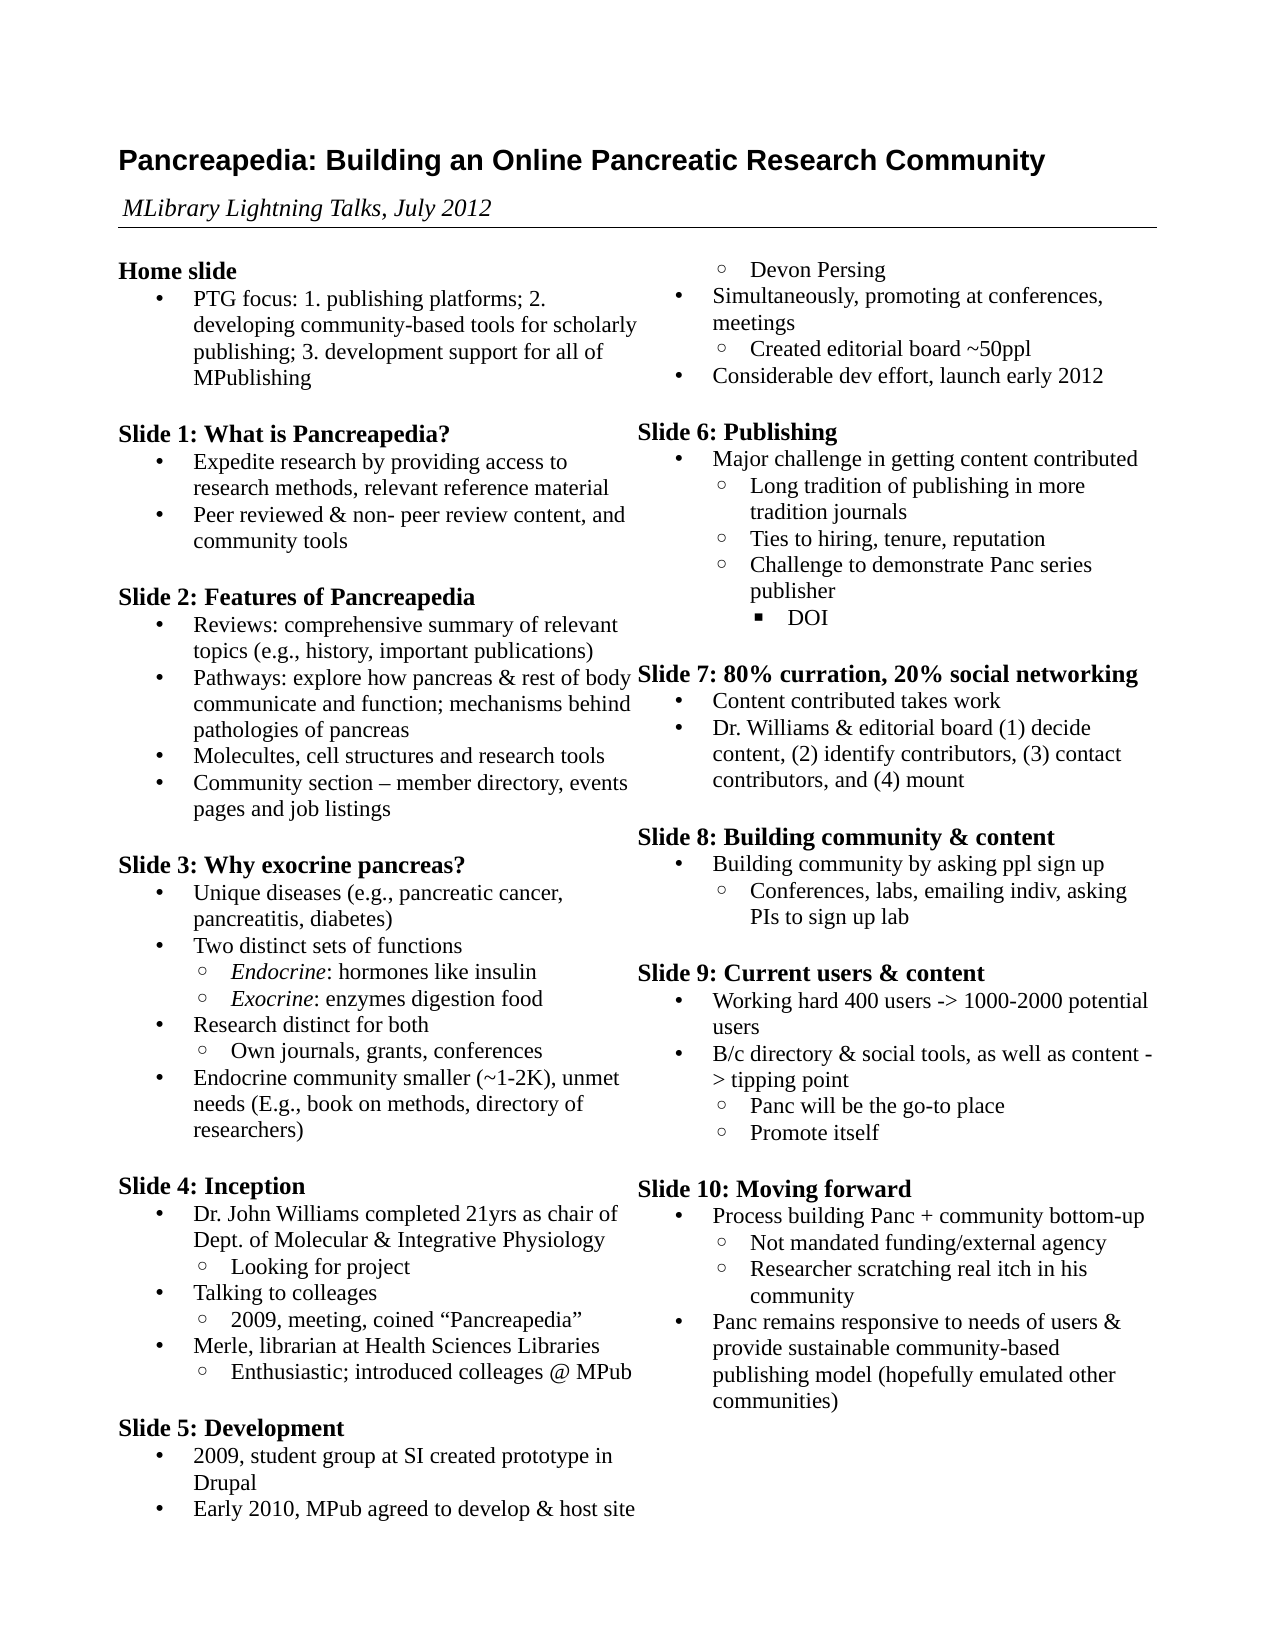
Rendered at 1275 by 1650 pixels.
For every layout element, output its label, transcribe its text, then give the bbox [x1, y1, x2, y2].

list Endocrine community smaller (~1-2K), unmet needs (E.g., book on methods, directory of researchers) [156, 1064, 637, 1143]
list Unique diseases (e.g., pancreatic cancer, pancreatitis, diabetes) [156, 879, 637, 932]
text Slide 8: Building community & content [637, 822, 1157, 850]
text Slide 4: Inception [118, 1171, 637, 1200]
list Dr. John Williams completed 21yrs as chair of Dept. of Molecular & Integrative Physiology [156, 1200, 637, 1253]
list Ties to hiring, tenure, reputation [712, 524, 1157, 551]
list Merle, librarian at Health Sciences Libraries [156, 1332, 637, 1358]
text Slide 1: What is Pancreapedia? [118, 419, 637, 448]
list Created editorial board ~50ppl [712, 335, 1157, 362]
list Expedite research by providing access to research methods, relevant reference material [156, 448, 637, 501]
list Pathways: explore how pancreas & rest of body communicate and function; mechanisms behind pathologies of pancreas [156, 663, 637, 743]
list Peer reviewed & non- peer review content, and community tools [156, 501, 637, 553]
list Talking to colleages [156, 1279, 637, 1306]
text Slide 9: Current users & content [637, 958, 1157, 987]
text Slide 5: Development [118, 1413, 637, 1442]
list Simultaneously, promoting at conferences, meetings [675, 283, 1157, 335]
list Molecultes, cell structures and research tools [156, 743, 637, 769]
list Enthusiastic; introduced colleages @ MPub [193, 1358, 637, 1385]
list Community section – member directory, events pages and job listings [156, 769, 637, 822]
list Dr. Williams & editorial board (1) decide content, (2) identify contributors, (3) contact contributors, and (4) mount [675, 714, 1157, 793]
list Long tradition of publishing in more tradition journals [712, 472, 1157, 524]
list Promote itself [712, 1119, 1157, 1145]
list Challenge to demonstrate Panc series publisher [712, 551, 1157, 604]
list Process building Panc + community bottom-up [675, 1203, 1157, 1229]
text Slide 6: Publishing [637, 417, 1157, 446]
text Home slide [118, 256, 637, 285]
list Major challenge in getting content contributed [675, 446, 1157, 472]
text Slide 2: Features of Pancreapedia [118, 582, 637, 611]
list Looking for project [193, 1253, 637, 1279]
list Panc remains responsive to needs of users & provide sustainable community-based publishing model (hopefully emulated other communities) [675, 1308, 1157, 1413]
list Reviews: comprehensive summary of relevant topics (e.g., history, important publications) [156, 611, 637, 663]
list Research distinct for both [156, 1011, 637, 1037]
list Panc will be the go-to place [712, 1092, 1157, 1119]
list Working hard 400 users -> 1000-2000 potential users [675, 987, 1157, 1040]
list Not mandated funding/external agency [712, 1229, 1157, 1255]
list Conferences, labs, emailing indiv, asking PIs to sign up lab [712, 877, 1157, 929]
text Slide 7: 80% curration, 20% social networking [637, 659, 1157, 687]
list 2009, student group at SI created prototype in Drupal [156, 1442, 637, 1495]
text Slide 10: Moving forward [637, 1174, 1157, 1203]
list Endocrine: hormones like insulin [193, 958, 637, 984]
list B/c directory & social tools, as well as content -> tipping point [675, 1040, 1157, 1092]
list Building community by asking ppl sign up [675, 850, 1157, 877]
list Devon Persing [712, 256, 1157, 283]
list Content contributed takes work [675, 687, 1157, 714]
text Slide 3: Why exocrine pancreas? [118, 850, 637, 879]
list PTG focus: 1. publishing platforms; 2. developing community-based tools for scholarly publishing; 3. development support for all of MPublishing [156, 285, 637, 390]
list Early 2010, MPub agreed to develop & host site [156, 1495, 637, 1521]
list Exocrine: enzymes digestion food [193, 984, 637, 1011]
list Considerable dev effort, launch early 2012 [675, 362, 1157, 388]
list Own journals, grants, conferences [193, 1037, 637, 1064]
list 2009, meeting, coined “Pancreapedia” [193, 1306, 637, 1332]
list DOI [750, 604, 1157, 630]
list Two distinct sets of functions [156, 932, 637, 958]
list Researcher scratching real itch in his community [712, 1255, 1157, 1308]
